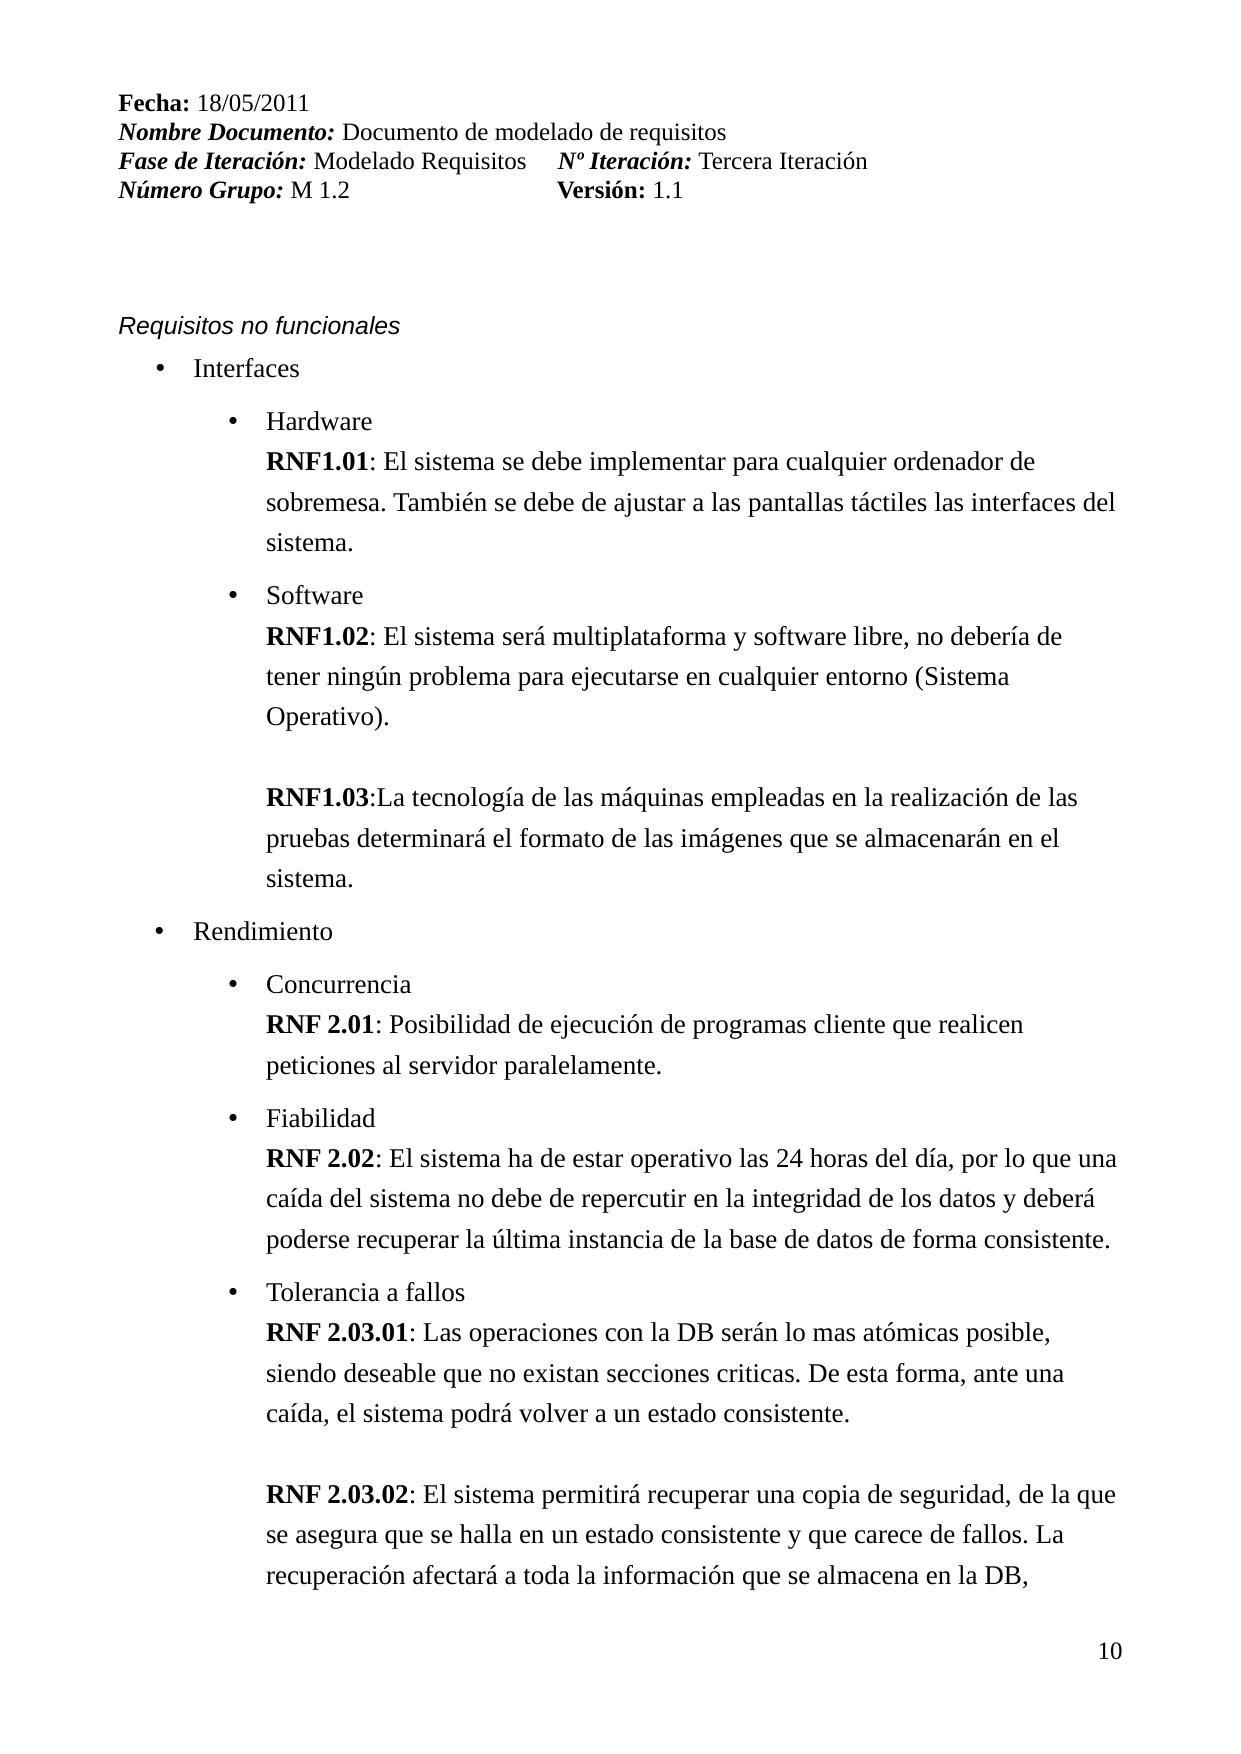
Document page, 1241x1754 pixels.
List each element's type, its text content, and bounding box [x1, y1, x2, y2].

list Software RNF1.02: El sistema será multiplataforma y software libre, no debería de tener ningún problema para ejecutarse en cualquier entorno (Sistema Operativo). RNF1.03:La tecnología de las máquinas empleadas en la realización de las pruebas determinará el formato de las imágenes que se almacenarán en el sistema. [228, 579, 1122, 893]
list Concurrencia RNF 2.01: Posibilidad de ejecución de programas cliente que realicen peticiones al servidor paralelamente. [228, 968, 1122, 1080]
list Tolerancia a fallos RNF 2.03.01: Las operaciones con la DB serán lo mas atómicas posible, siendo deseable que no existan secciones criticas. De esta forma, ante una caída, el sistema podrá volver a un estado consistente. RNF 2.03.02: El sistema permitirá recuperar una copia de seguridad, de la que se asegura que se halla en un estado consistente y que carece de fallos. La recuperación afectará a toda la información que se almacena en la DB, [228, 1276, 1122, 1590]
list Fiabilidad RNF 2.02: El sistema ha de estar operativo las 24 horas del día, por lo que una caída del sistema no debe de repercutir en la integridad de los datos y deberá poderse recuperar la última instancia de la base de datos de forma consistente. [228, 1102, 1122, 1254]
list Hardware RNF1.01: El sistema se debe implementar para cualquier ordenador de sobremesa. También se debe de ajustar a las pantallas táctiles las interfaces del sistema. [228, 405, 1122, 557]
subtitle Requisitos no funcionales [118, 311, 1122, 339]
list Rendimiento [154, 915, 1122, 946]
list Interfaces [156, 352, 1122, 383]
